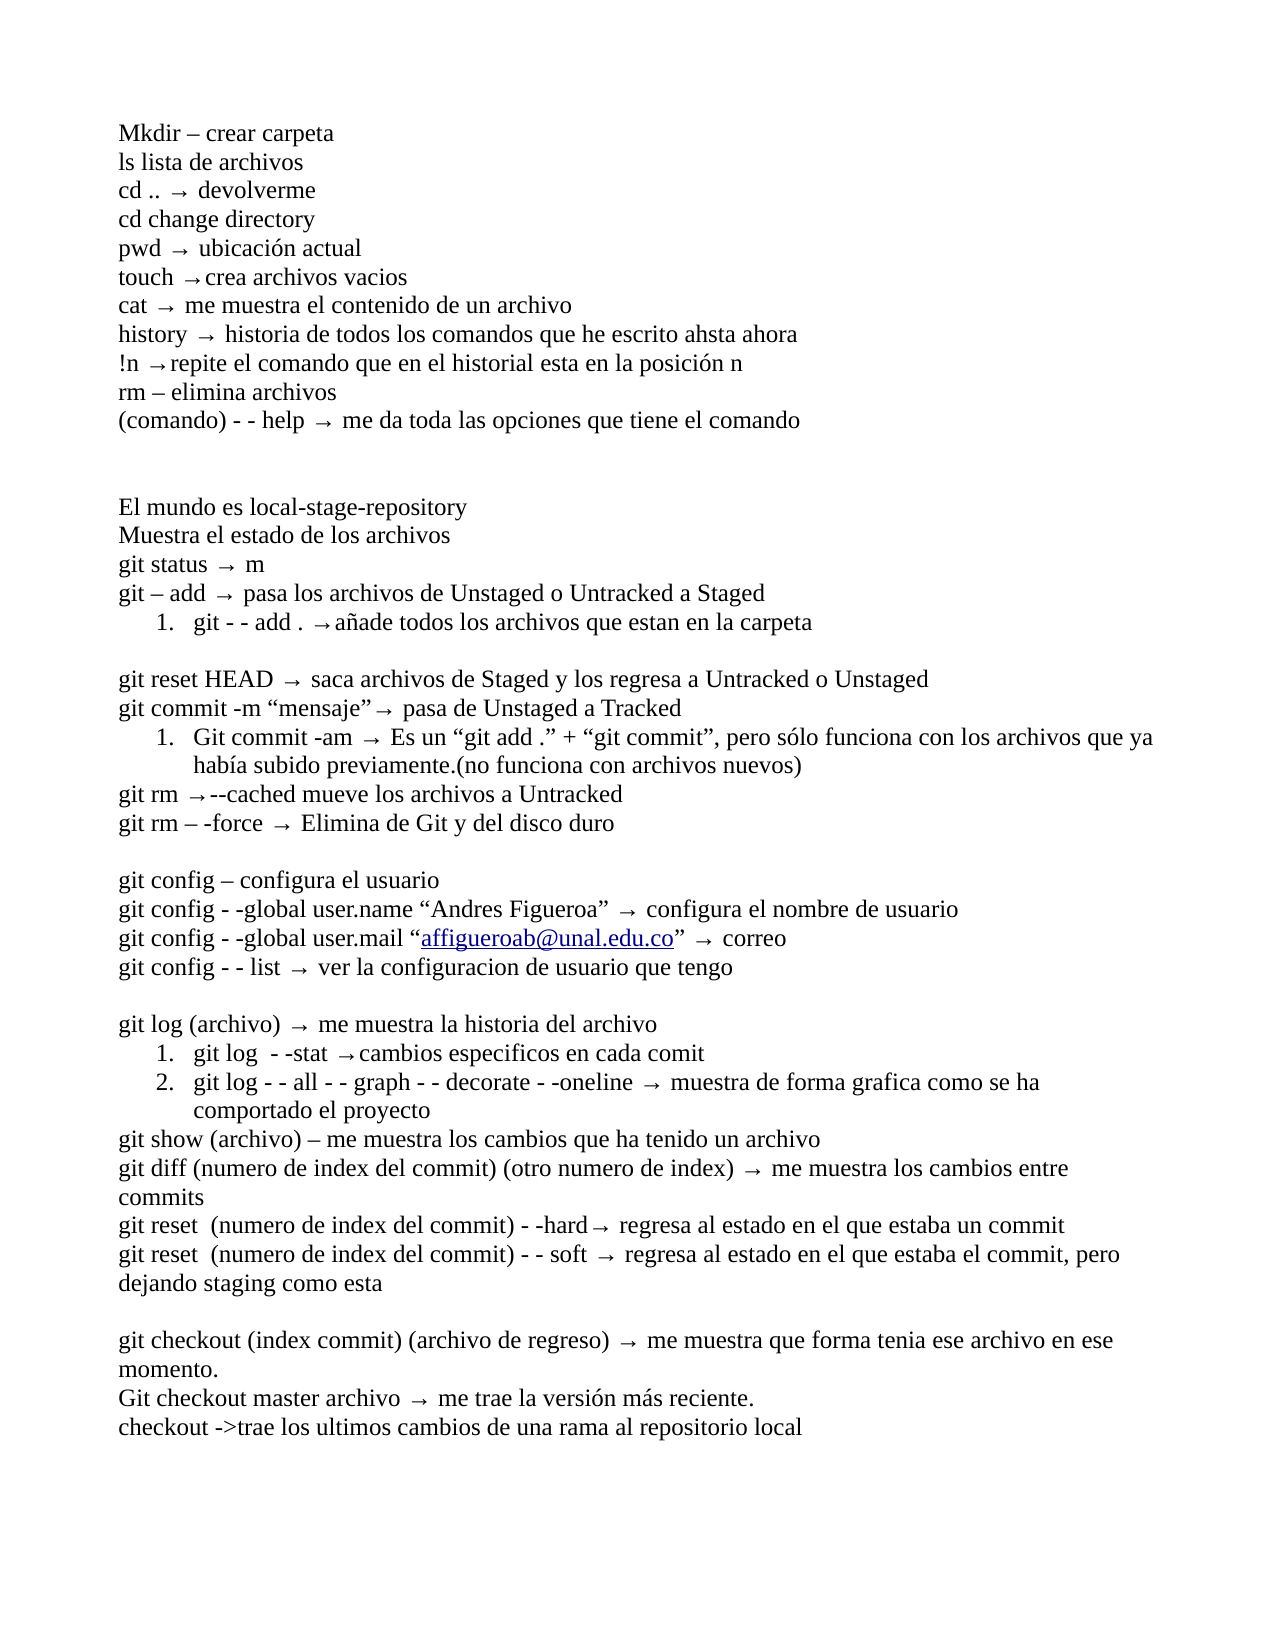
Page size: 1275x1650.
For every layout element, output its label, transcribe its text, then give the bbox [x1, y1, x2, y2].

text git checkout (index commit) (archivo de regreso) → me muestra que forma tenia ese archivo en ese momento. [118, 1326, 1157, 1383]
text cat → me muestra el contenido de un archivo [118, 291, 1157, 319]
list git - - add . →añade todos los archivos que estan en la carpeta [156, 607, 1157, 636]
list Git commit -am → Es un “git add .” + “git commit”, pero sólo funciona con los archivos que ya había subido previamente.(no funciona con archivos nuevos) [156, 722, 1157, 779]
text ls lista de archivos [118, 147, 1157, 176]
text cd change directory [118, 204, 1157, 233]
text git reset (numero de index del commit) - -hard→ regresa al estado en el que estaba un commit [118, 1211, 1157, 1239]
text Git checkout master archivo → me trae la versión más reciente. [118, 1383, 1157, 1412]
text rm – elimina archivos [118, 377, 1157, 406]
text git show (archivo) – me muestra los cambios que ha tenido un archivo [118, 1124, 1157, 1153]
text git rm – -force → Elimina de Git y del disco duro [118, 808, 1157, 837]
text git reset (numero de index del commit) - - soft → regresa al estado en el que estaba el commit, pero dejando staging como esta [118, 1239, 1157, 1297]
text git config – configura el usuario [118, 866, 1157, 894]
text !n →repite el comando que en el historial esta en la posición n [118, 348, 1157, 377]
text (comando) - - help → me da toda las opciones que tiene el comando [118, 406, 1157, 434]
text Muestra el estado de los archivos [118, 521, 1157, 549]
text cd .. → devolverme [118, 176, 1157, 204]
text checkout ->trae los ultimos cambios de una rama al repositorio local [118, 1412, 1157, 1441]
list git log - -stat →cambios especificos en cada comit [156, 1038, 1157, 1067]
text git – add → pasa los archivos de Unstaged o Untracked a Staged [118, 578, 1157, 607]
text git rm →--cached mueve los archivos a Untracked [118, 779, 1157, 808]
text git status → m [118, 549, 1157, 578]
text git config - -global user.name “Andres Figueroa” → configura el nombre de usuario [118, 894, 1157, 923]
text git commit -m “mensaje”→ pasa de Unstaged a Tracked [118, 693, 1157, 722]
text git diff (numero de index del commit) (otro numero de index) → me muestra los cambios entre commits [118, 1153, 1157, 1211]
text git reset HEAD → saca archivos de Staged y los regresa a Untracked o Unstaged [118, 664, 1157, 693]
text El mundo es local-stage-repository [118, 492, 1157, 521]
text Mkdir – crear carpeta [118, 118, 1157, 147]
list git log - - all - - graph - - decorate - -oneline → muestra de forma grafica como se ha comportado el proyecto [156, 1067, 1157, 1124]
text touch →crea archivos vacios [118, 262, 1157, 291]
text history → historia de todos los comandos que he escrito ahsta ahora [118, 319, 1157, 348]
text git config - - list → ver la configuracion de usuario que tengo [118, 952, 1157, 981]
text pwd → ubicación actual [118, 233, 1157, 262]
text git log (archivo) → me muestra la historia del archivo [118, 1009, 1157, 1038]
text git config - -global user.mail “affigueroab@unal.edu.co” → correo [118, 923, 1157, 952]
